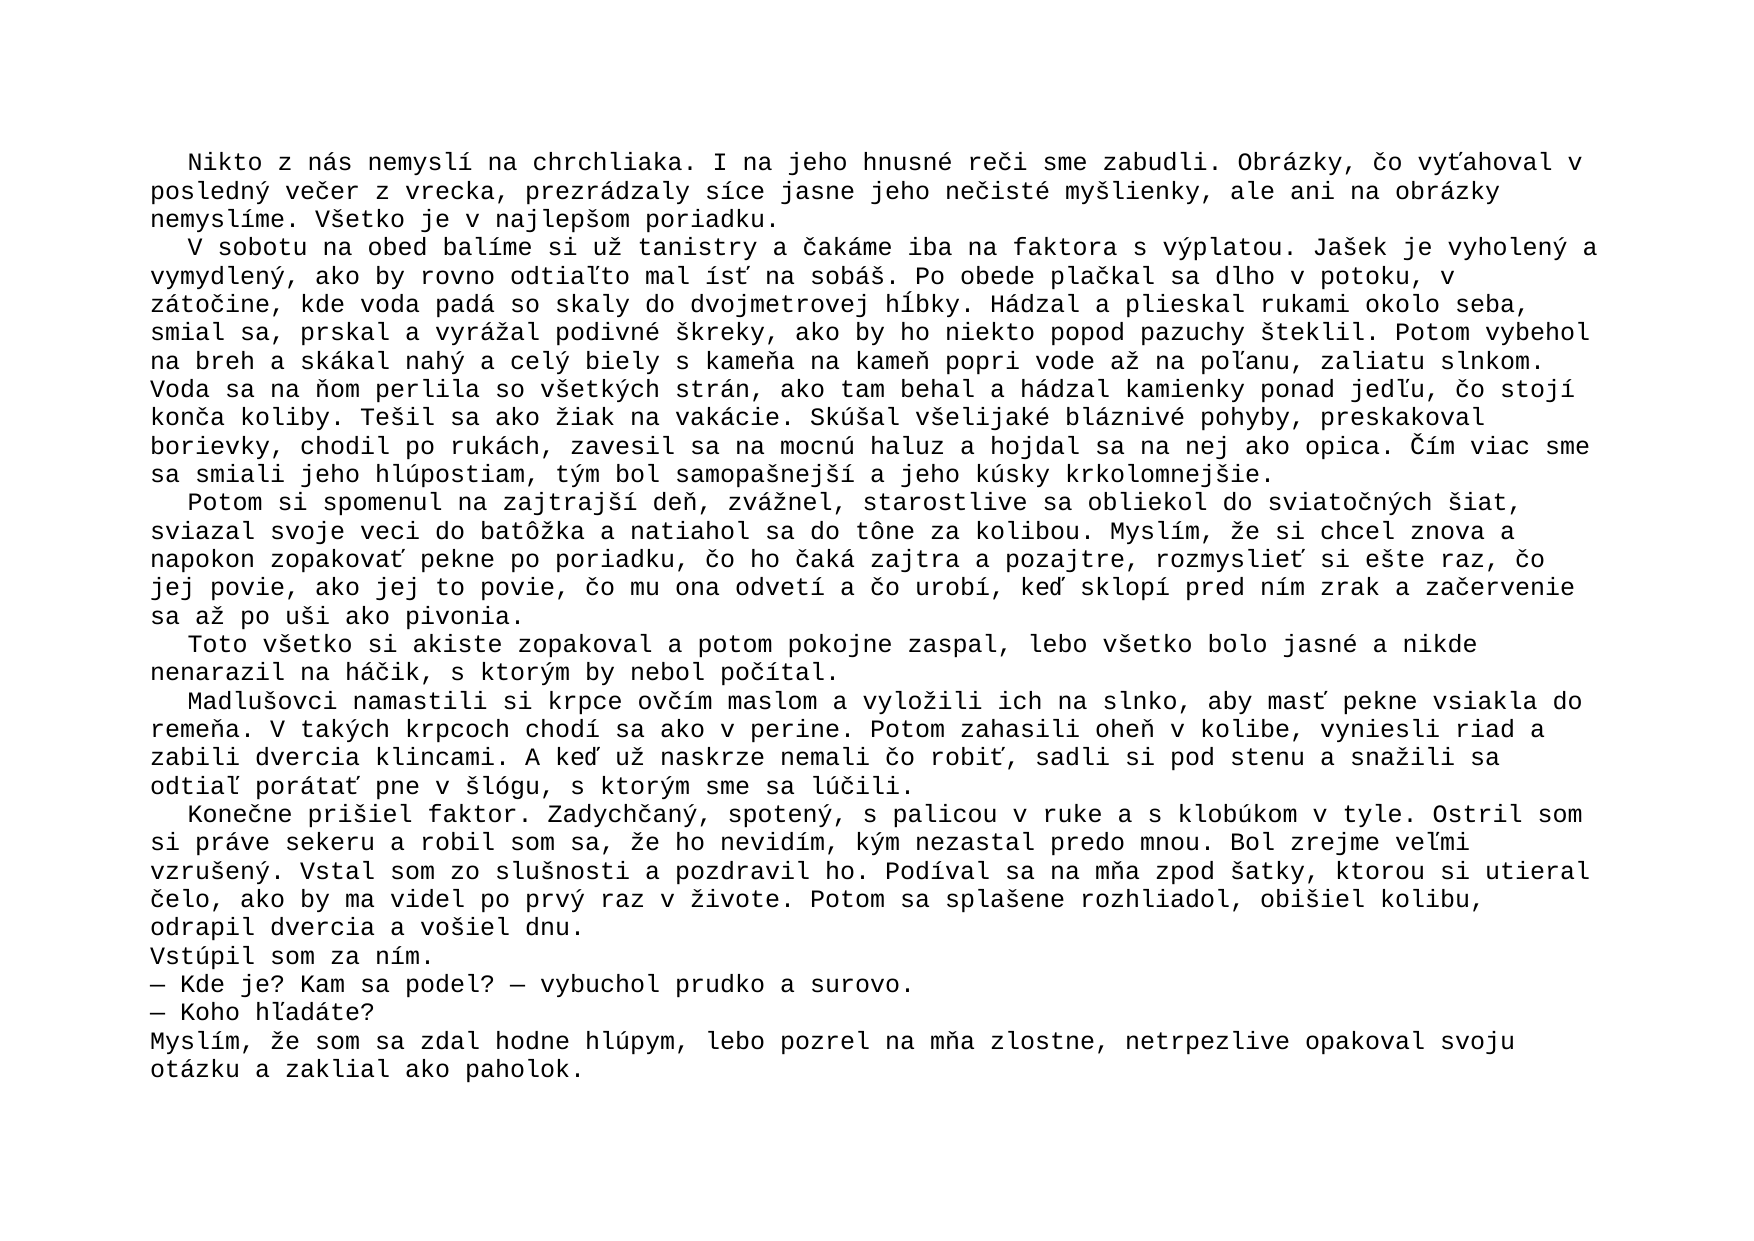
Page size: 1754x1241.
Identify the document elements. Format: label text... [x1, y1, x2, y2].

text Madlušovci namastili si krpce ovčím maslom a vyložili ich na slnko, aby masť pekne vsiakla do remeňa. V takých krpcoch chodí sa ako v perine. Potom zahasili oheň v kolibe, vyniesli riad a zabili dvercia klincami. A keď už naskrze nemali čo robiť, sadli si pod stenu a snažili sa odtiaľ porátať pne v šlógu, s ktorým sme sa lúčili. [150, 688, 1603, 802]
text V sobotu na obed balíme si už tanistry a čakáme iba na faktora s výplatou. Jašek je vyholený a vymydlený, ako by rovno odtiaľto mal ísť na sobáš. Po obede plačkal sa dlho v potoku, v zátočine, kde voda padá so skaly do dvojmetrovej hĺbky. Hádzal a plieskal rukami okolo seba, smial sa, prskal a vyrážal podivné škreky, ako by ho niekto popod pazuchy šteklil. Potom vybehol na breh a skákal nahý a celý biely s kameňa na kameň popri vode až na poľanu, zaliatu slnkom. Voda sa na ňom perlila so všetkých strán, ako tam behal a hádzal kamienky ponad jedľu, čo stojí konča koliby. Tešil sa ako žiak na vakácie. Skúšal všelijaké bláznivé pohyby, preskakoval borievky, chodil po rukách, zavesil sa na mocnú haluz a hojdal sa na nej ako opica. Čím viac sme sa smiali jeho hlúpostiam, tým bol samopašnejší a jeho kúsky krkolomnejšie. [150, 235, 1603, 490]
text Konečne prišiel faktor. Zadychčaný, spotený, s palicou v ruke a s klobúkom v tyle. Ostril som si práve sekeru a robil som sa, že ho nevidím, kým nezastal predo mnou. Bol zrejme veľmi vzrušený. Vstal som zo slušnosti a pozdravil ho. Podíval sa na mňa zpod šatky, ktorou si utieral čelo, ako by ma videl po prvý raz v živote. Potom sa splašene rozhliadol, obišiel kolibu, odrapil dvercia a vošiel dnu. [150, 802, 1603, 943]
text Toto všetko si akiste zopakoval a potom pokojne zaspal, lebo všetko bolo jasné a nikde nenarazil na háčik, s ktorým by nebol počítal. [150, 632, 1603, 688]
text Nikto z nás nemyslí na chrchliaka. I na jeho hnusné reči sme zabudli. Obrázky, čo vyťahoval v posledný večer z vrecka, prezrádzaly síce jasne jeho nečisté myšlienky, ale ani na obrázky nemyslíme. Všetko je v najlepšom poriadku. [150, 150, 1603, 235]
text Myslím, že som sa zdal hodne hlúpym, lebo pozrel na mňa zlostne, netrpezlive opakoval svoju otázku a zaklial ako paholok. [150, 1028, 1603, 1085]
text — Koho hľadáte? [150, 1000, 1603, 1028]
text Vstúpil som za ním. [150, 943, 1603, 972]
text — Kde je? Kam sa podel? — vybuchol prudko a surovo. [150, 972, 1603, 1000]
text Potom si spomenul na zajtrajší deň, zvážnel, starostlive sa obliekol do sviatočných šiat, sviazal svoje veci do batôžka a natiahol sa do tône za kolibou. Myslím, že si chcel znova a napokon zopakovať pekne po poriadku, čo ho čaká zajtra a pozajtre, rozmyslieť si ešte raz, čo jej povie, ako jej to povie, čo mu ona odvetí a čo urobí, keď sklopí pred ním zrak a začervenie sa až po uši ako pivonia. [150, 490, 1603, 632]
